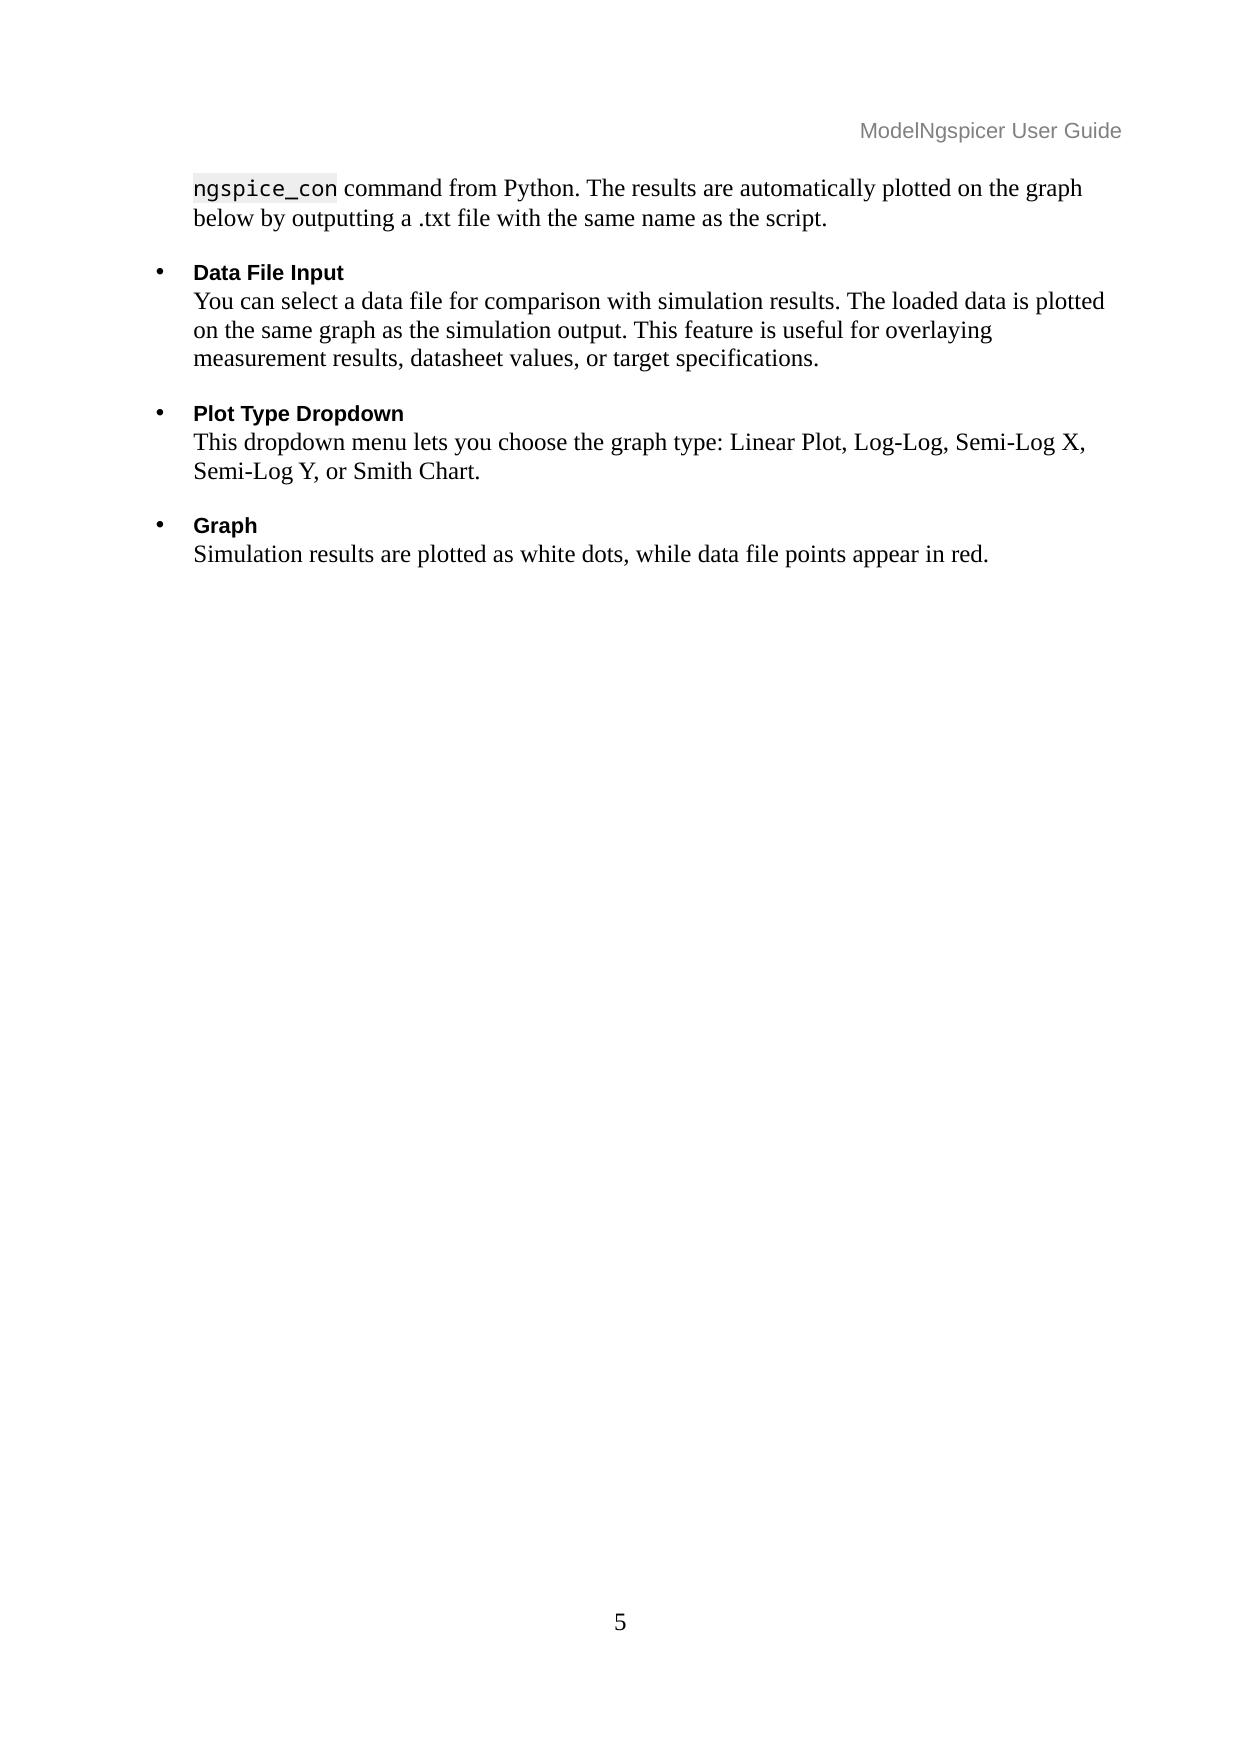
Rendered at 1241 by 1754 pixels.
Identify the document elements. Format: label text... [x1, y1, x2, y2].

list Plot Type Dropdown This dropdown menu lets you choose the graph type: Linear Plot, Log-Log, Semi-Log X, Semi-Log Y, or Smith Chart. [156, 401, 1122, 484]
list ngspice_con command from Python. The results are automatically plotted on the graph below by outputting a .txt file with the same name as the script. [156, 173, 1122, 231]
list Graph Simulation results are plotted as white dots, while data file points appear in red. [156, 513, 1122, 568]
list Data File Input You can select a data file for comparison with simulation results. The loaded data is plotted on the same graph as the simulation output. This feature is useful for overlaying measurement results, datasheet values, or target specifications. [156, 260, 1122, 372]
